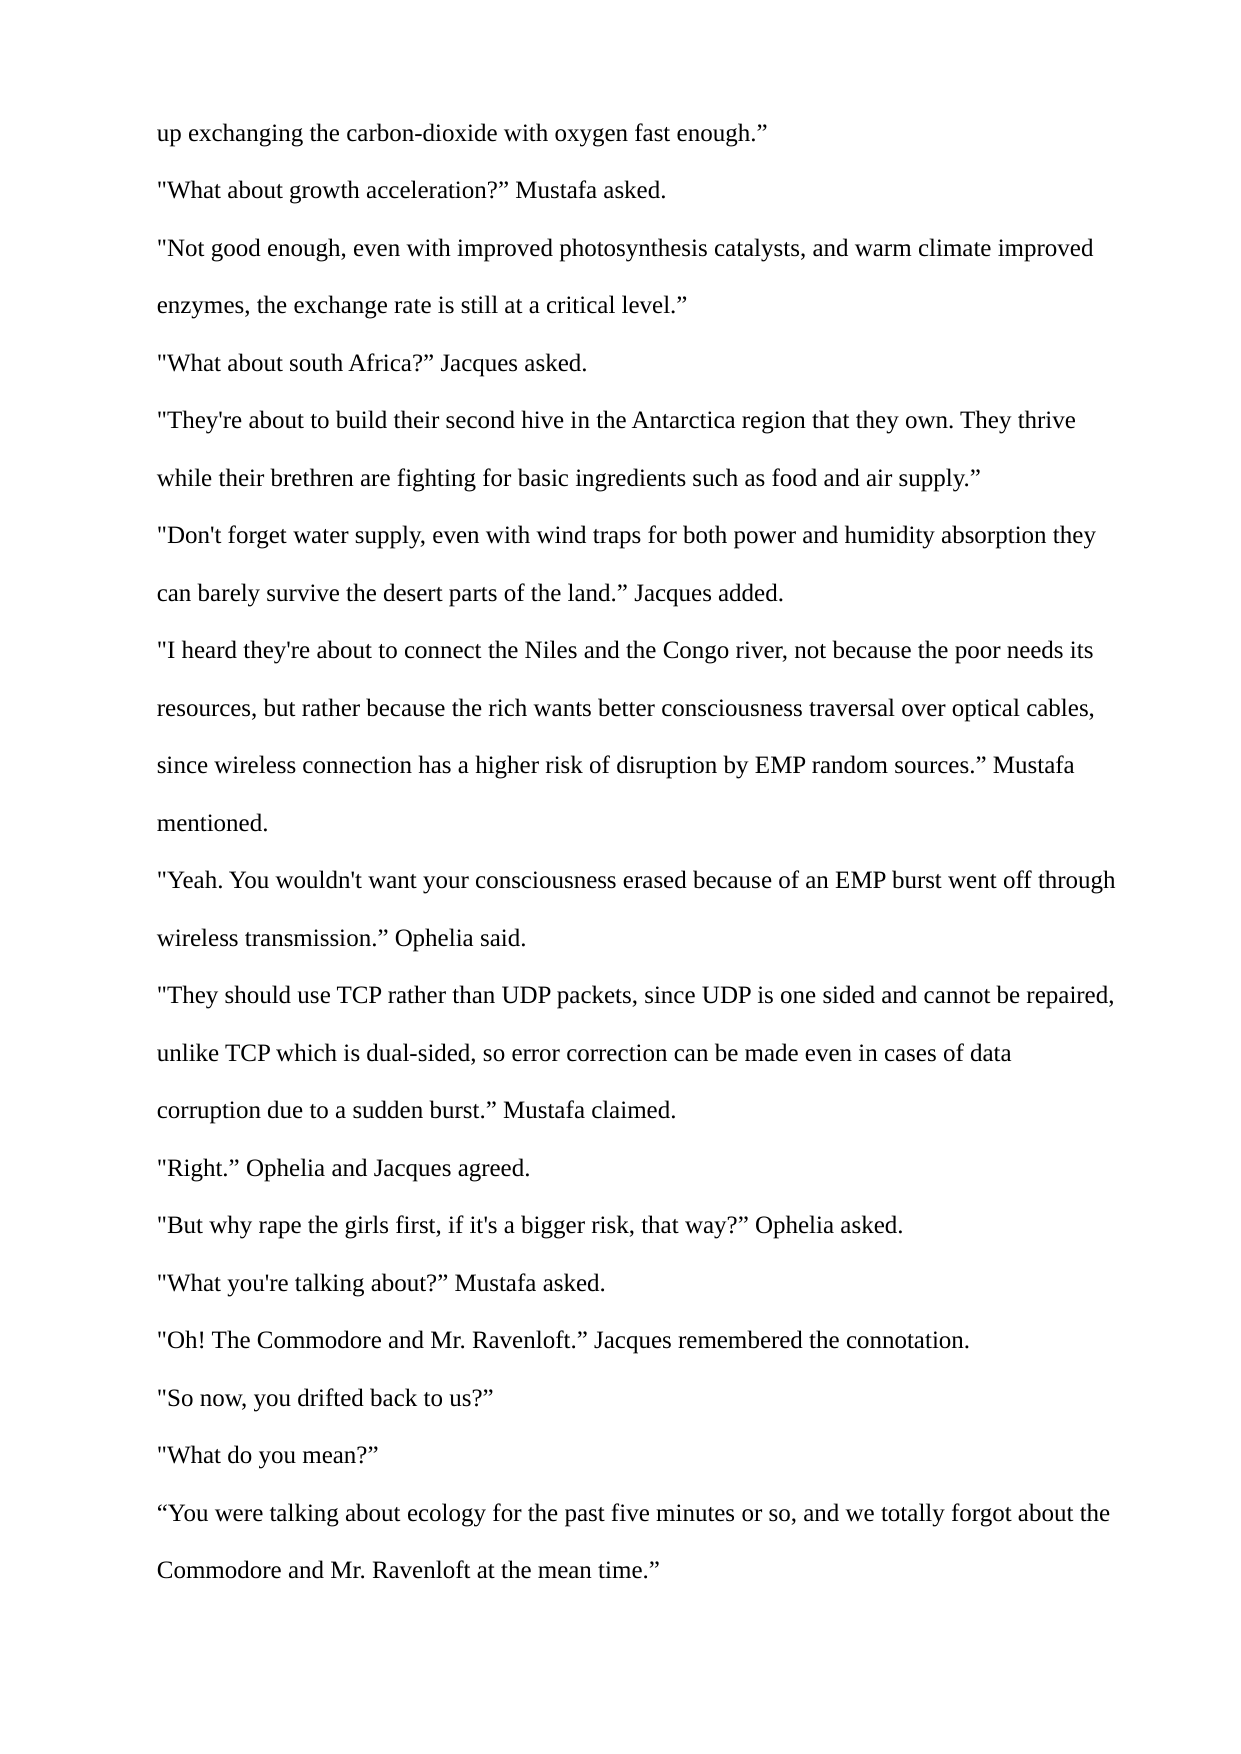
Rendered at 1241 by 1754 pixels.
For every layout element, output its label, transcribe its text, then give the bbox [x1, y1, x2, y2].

text "So now, you drifted back to us?” [157, 1383, 1122, 1412]
text "I heard they're about to connect the Niles and the Congo river, not because the poor needs its resources, but rather because the rich wants better consciousness traversal over optical cables, since wireless connection has a higher risk of disruption by EMP random sources.” Mustafa mentioned. [157, 636, 1122, 837]
text up exchanging the carbon-dioxide with oxygen fast enough.” [157, 118, 1122, 147]
text "What do you mean?” [157, 1441, 1122, 1469]
text "Yeah. You wouldn't want your consciousness erased because of an EMP burst went off through wireless transmission.” Ophelia said. [157, 866, 1122, 952]
text "Don't forget water supply, even with wind traps for both power and humidity absorption they can barely survive the desert parts of the land.” Jacques added. [157, 521, 1122, 607]
text "They should use TCP rather than UDP packets, since UDP is one sided and cannot be repaired, unlike TCP which is dual-sided, so error correction can be made even in cases of data corruption due to a sudden burst.” Mustafa claimed. [157, 981, 1122, 1124]
text "What about growth acceleration?” Mustafa asked. [157, 176, 1122, 204]
text "But why rape the girls first, if it's a bigger risk, that way?” Ophelia asked. [157, 1211, 1122, 1239]
text "What you're talking about?” Mustafa asked. [157, 1268, 1122, 1297]
text "Not good enough, even with improved photosynthesis catalysts, and warm climate improved enzymes, the exchange rate is still at a critical level.” [157, 233, 1122, 319]
text "What about south Africa?” Jacques asked. [157, 348, 1122, 377]
text “You were talking about ecology for the past five minutes or so, and we totally forgot about the Commodore and Mr. Ravenloft at the mean time.” [157, 1498, 1122, 1584]
text "Oh! The Commodore and Mr. Ravenloft.” Jacques remembered the connotation. [157, 1326, 1122, 1354]
text "Right.” Ophelia and Jacques agreed. [157, 1153, 1122, 1182]
text "They're about to build their second hive in the Antarctica region that they own. They thrive while their brethren are fighting for basic ingredients such as food and air supply.” [157, 406, 1122, 492]
